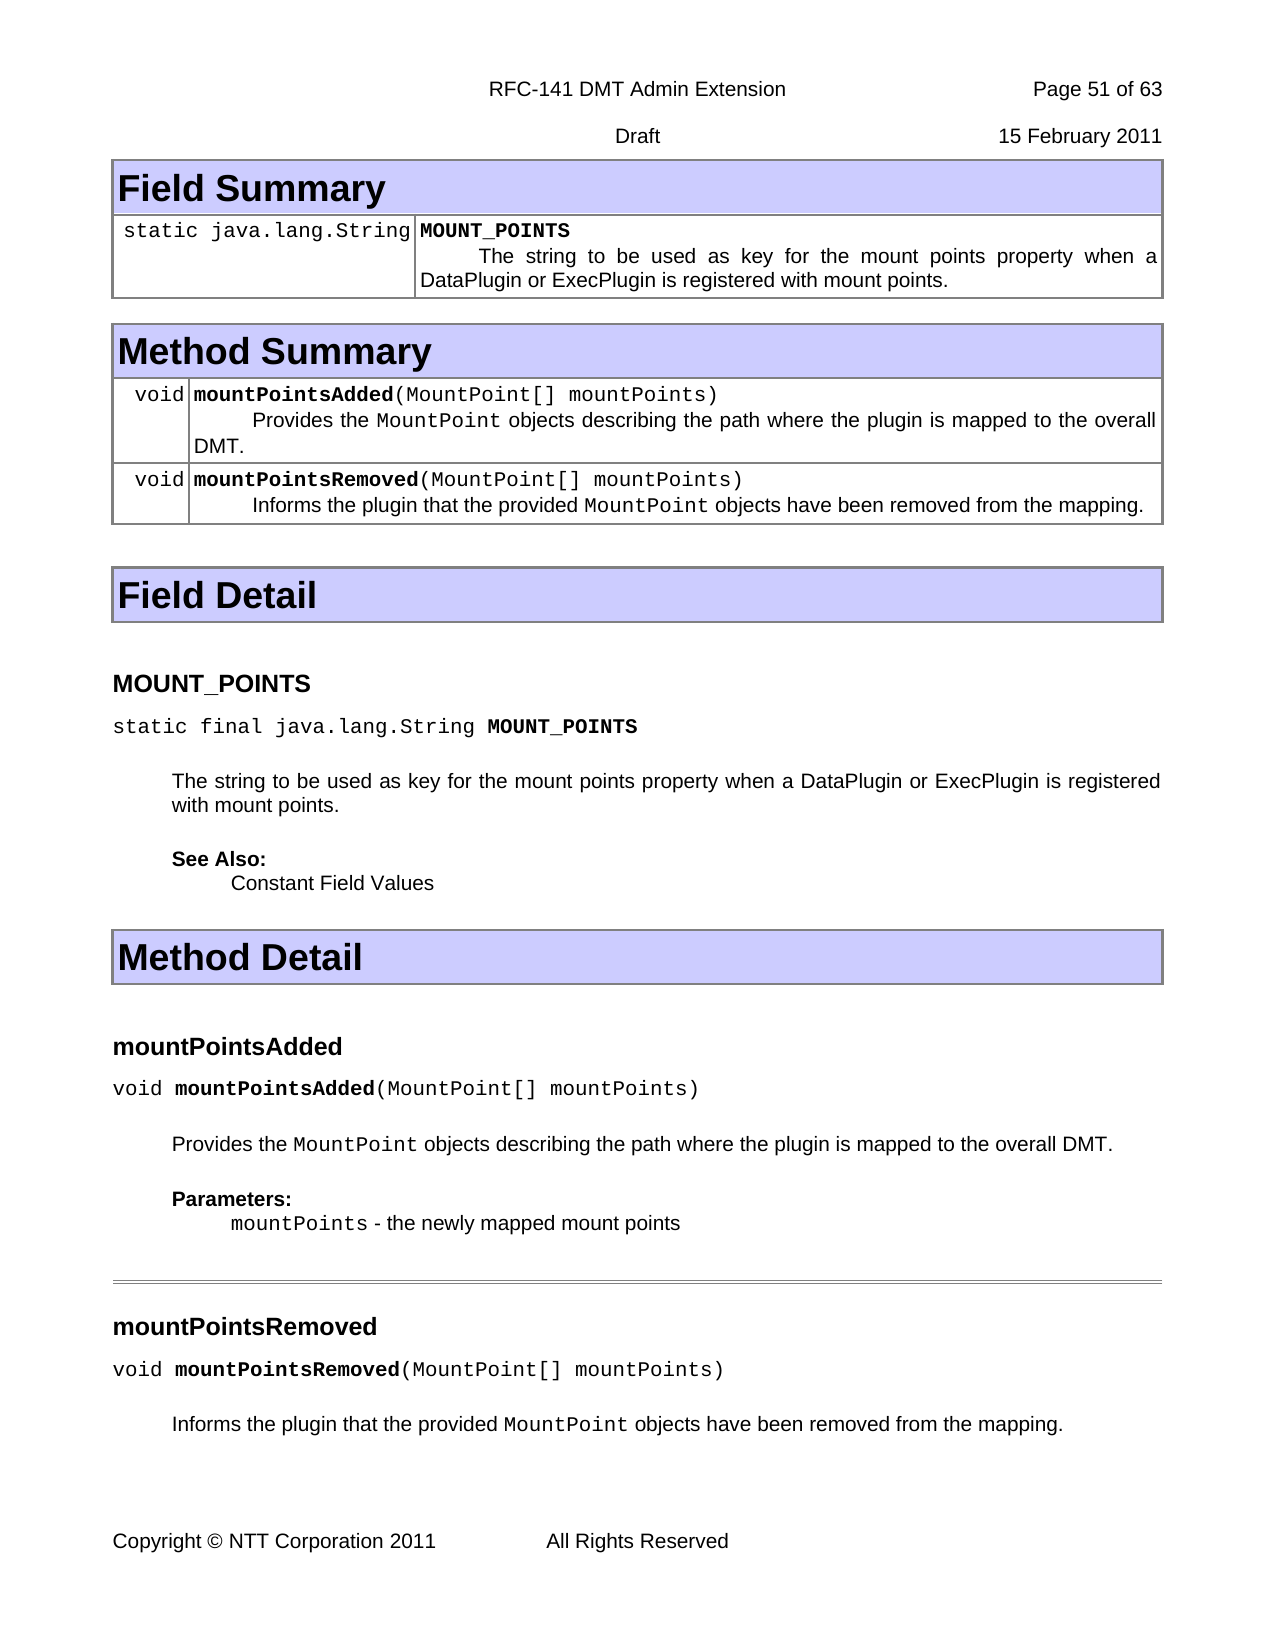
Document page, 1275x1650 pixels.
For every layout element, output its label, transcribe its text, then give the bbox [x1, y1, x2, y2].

text mountPointsRemoved [112, 1312, 1162, 1341]
table_cell mountPointsAdded(MountPoint[] mountPoints) Provides the MountPoint objects describing the path where the plugin is mapped to the overall DMT. [190, 379, 1161, 462]
list Provides the MountPoint objects describing the path where the plugin is mapped to the overall DMT. [172, 1131, 1162, 1157]
list The string to be used as key for the mount points property when a DataPlugin or ExecPlugin is registered with mount points. [172, 769, 1162, 817]
table_cell MOUNT_POINTS The string to be used as key for the mount points property when a DataPlugin or ExecPlugin is registered with mount points. [416, 216, 1161, 297]
subtitle See Also: [172, 846, 1162, 870]
table_header Method Summary [114, 325, 1161, 377]
text mountPointsAdded [112, 1032, 1162, 1061]
list Constant Field Values [231, 870, 1162, 894]
table_cell mountPointsRemoved(MountPoint[] mountPoints) Informs the plugin that the provided MountPoint objects have been removed from the mapping. [190, 464, 1161, 523]
subtitle Parameters: [172, 1187, 1162, 1211]
table_header Method Detail [114, 931, 1161, 983]
table_cell static java.lang.String [114, 216, 414, 297]
text void mountPointsAdded(MountPoint[] mountPoints) [112, 1078, 1162, 1102]
table_cell void [114, 379, 188, 462]
table_header Field Summary [114, 161, 1161, 213]
table_cell void [114, 464, 188, 523]
list mountPoints - the newly mapped mount points [231, 1211, 1162, 1236]
text void mountPointsRemoved(MountPoint[] mountPoints) [112, 1358, 1162, 1382]
list Informs the plugin that the provided MountPoint objects have been removed from the mapping. [172, 1412, 1162, 1437]
text static final java.lang.String MOUNT_POINTS [112, 716, 1162, 739]
table_header Field Detail [114, 569, 1161, 621]
text MOUNT_POINTS [112, 669, 1162, 698]
